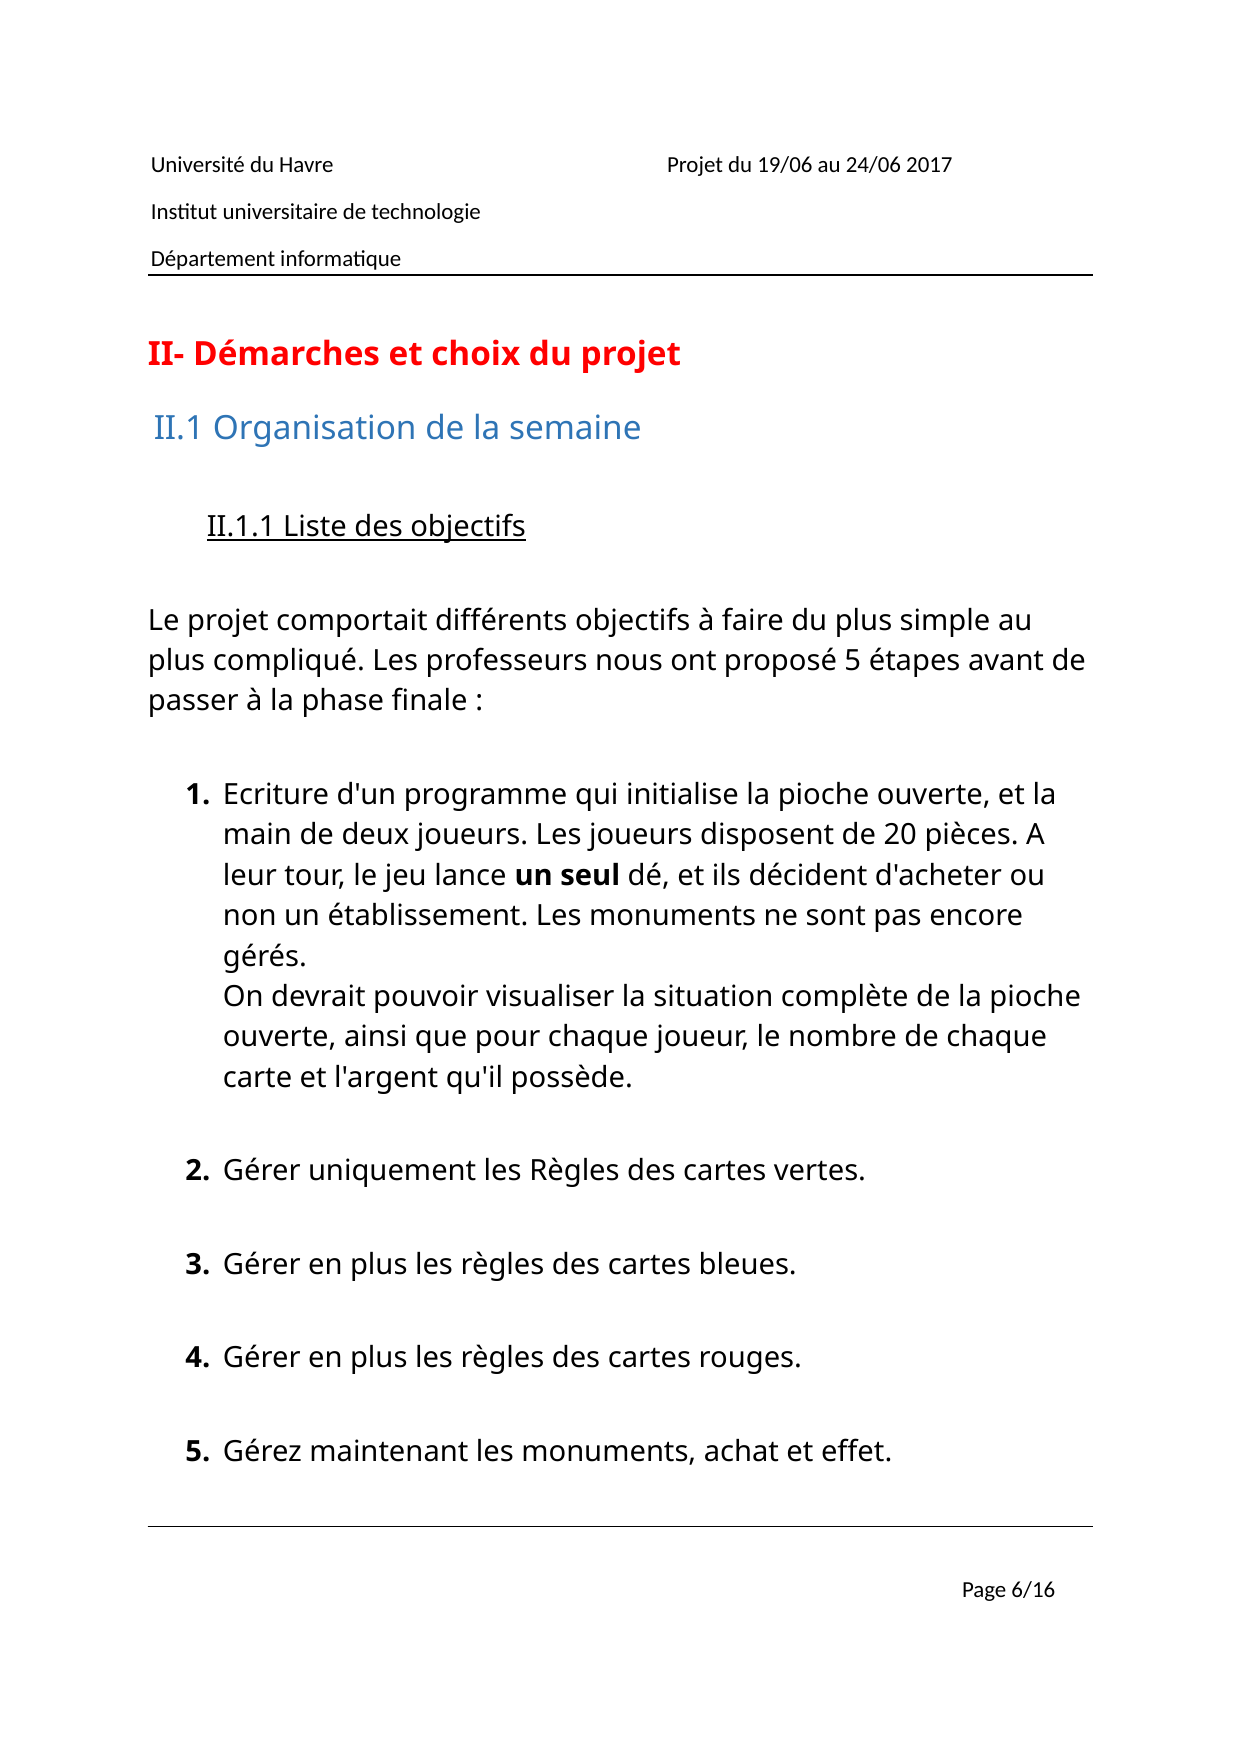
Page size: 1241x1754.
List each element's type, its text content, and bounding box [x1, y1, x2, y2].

subtitle II.1.1 Liste des objectifs [148, 505, 1093, 545]
subtitle Gérer en plus les règles des cartes bleues. [185, 1243, 1093, 1283]
subtitle Gérer uniquement les Règles des cartes vertes. [185, 1150, 1093, 1189]
subtitle Le projet comportait différents objectifs à faire du plus simple au plus compliqué. Les professeurs nous ont proposé 5 étapes avant de passer à la phase finale : [148, 599, 1093, 719]
subtitle Gérer en plus les règles des cartes rouges. [185, 1337, 1093, 1376]
subtitle Gérez maintenant les monuments, achat et effet. [185, 1430, 1093, 1470]
subtitle II- Démarches et choix du projet [148, 330, 1093, 376]
subtitle II.1 Organisation de la semaine [148, 404, 1093, 449]
subtitle Ecriture d'un programme qui initialise la pioche ouverte, et la main de deux joueurs. Les joueurs disposent de 20 pièces. A leur tour, le jeu lance un seul dé, et ils décident d'acheter ou non un établissement. Les monuments ne sont pas encore gérés. On devrait pouvoir visualiser la situation complète de la pioche ouverte, ainsi que pour chaque joueur, le nombre de chaque carte et l'argent qu'il possède. [185, 773, 1093, 1096]
